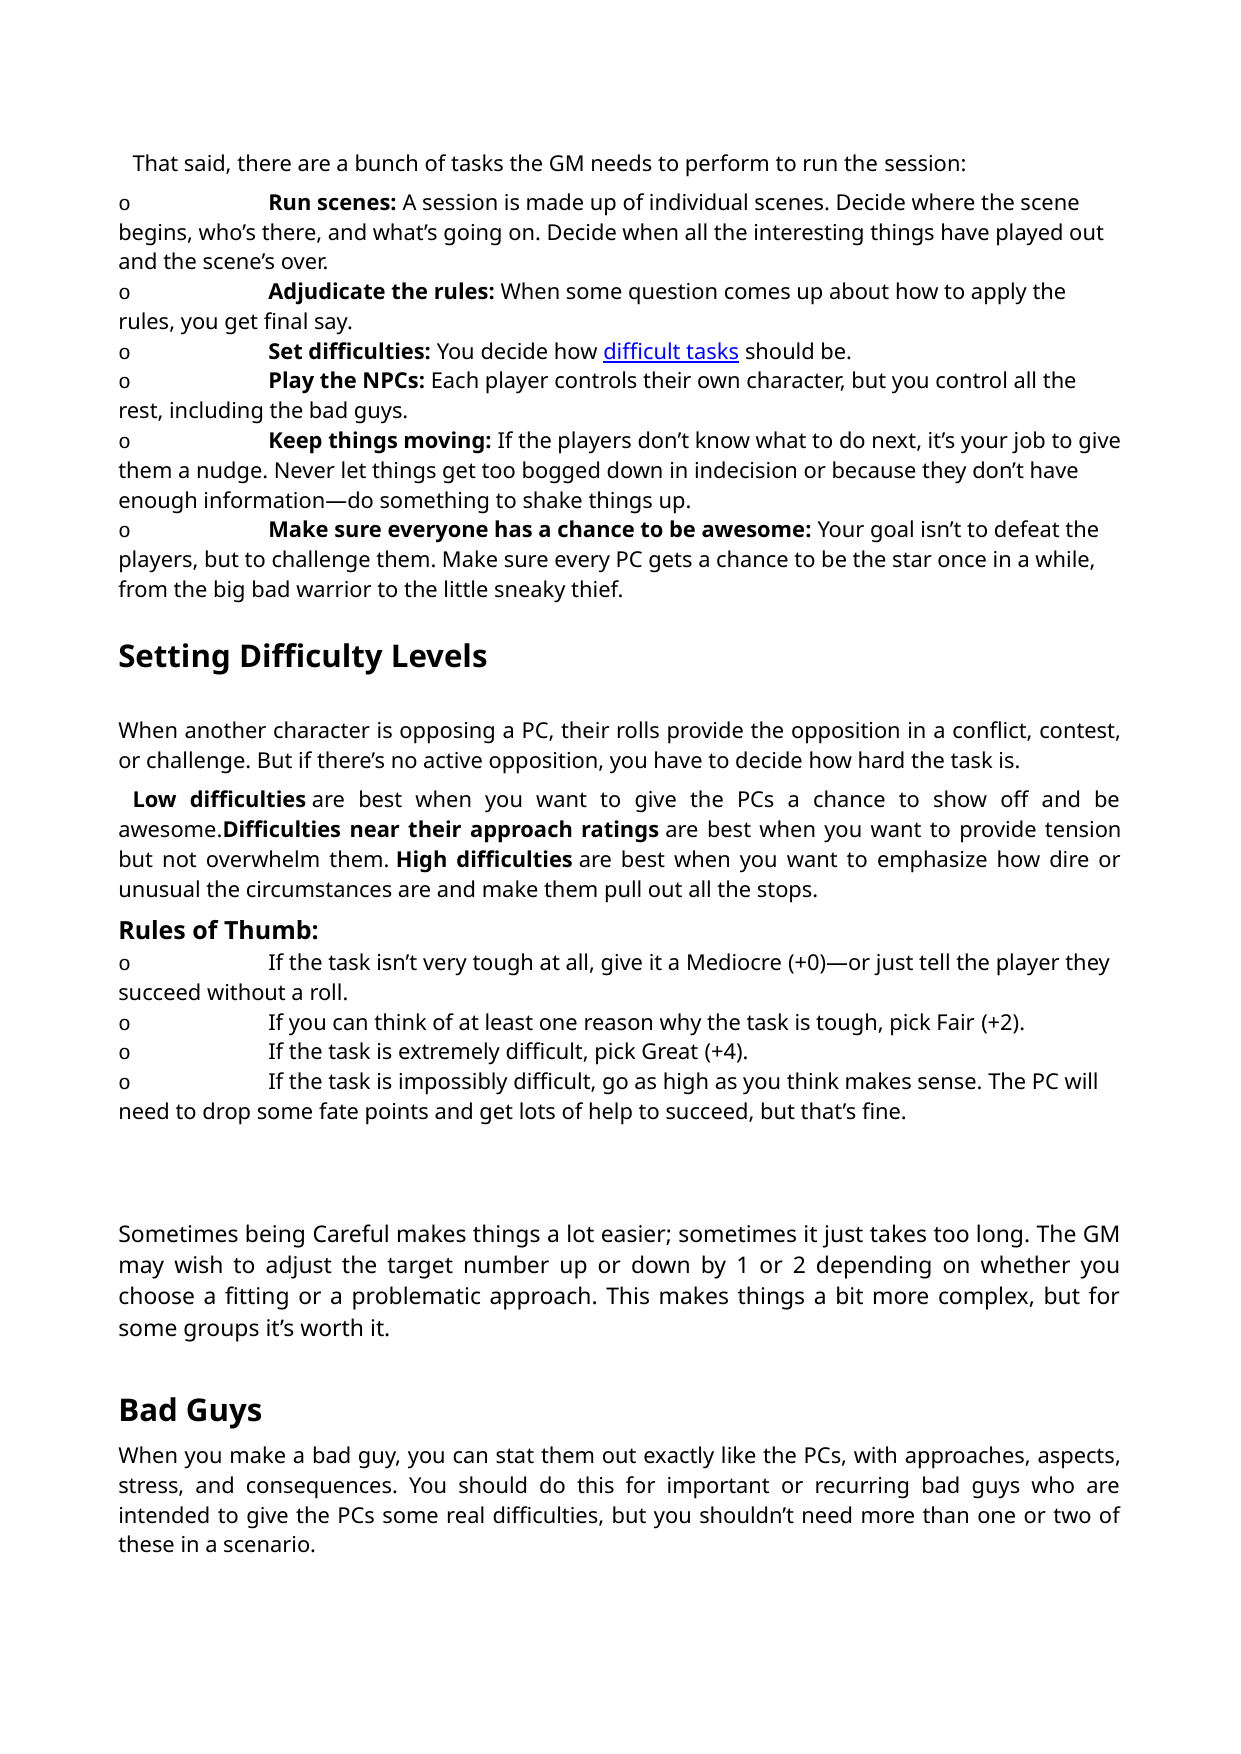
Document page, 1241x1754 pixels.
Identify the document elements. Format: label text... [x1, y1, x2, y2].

subtitle Bad Guys [118, 1388, 1122, 1431]
text Sometimes being Careful makes things a lot easier; sometimes it just takes too long. The GM may wish to adjust the target number up or down by 1 or 2 depending on whether you choose a fitting or a problematic approach. This makes things a bit more complex, but for some groups it’s worth it. [118, 1218, 1122, 1343]
subtitle Setting Difficulty Levels [118, 634, 1122, 676]
list Make sure everyone has a chance to be awesome: Your goal isn’t to defeat the players, but to challenge them. Make sure every PC gets a chance to be the star once in a while, from the big bad warrior to the little sneaky thief. [118, 514, 1122, 604]
list Set difficulties: You decide how difficult tasks should be. [118, 336, 1122, 366]
text That said, there are a bunch of tasks the GM needs to perform to run the session: [118, 148, 1122, 177]
list If you can think of at least one reason why the task is tough, pick Fair (+2). [118, 1007, 1122, 1036]
subtitle Rules of Thumb: [118, 913, 1122, 947]
list Play the NPCs: Each player controls their own character, but you control all the rest, including the bad guys. [118, 366, 1122, 425]
list If the task is impossibly difficult, go as high as you think makes sense. The PC will need to drop some fate points and get lots of help to succeed, but that’s fine. [118, 1066, 1122, 1126]
text When another character is opposing a PC, their rolls provide the opposition in a conflict, contest, or challenge. But if there’s no active opposition, you have to decide how hard the task is. [118, 715, 1122, 775]
list Adjudicate the rules: When some question comes up about how to apply the rules, you get final say. [118, 276, 1122, 336]
list Keep things moving: If the players don’t know what to do next, it’s your job to give them a nudge. Never let things get too bogged down in indecision or because they don’t have enough information—do something to shake things up. [118, 425, 1122, 514]
list If the task isn’t very tough at all, give it a Mediocre (+0)—or just tell the player they succeed without a roll. [118, 947, 1122, 1007]
list If the task is extremely difficult, pick Great (+4). [118, 1036, 1122, 1066]
text OPTIONAL RULE: APPROACH-RELATED TARGET NUMBERS [118, 1171, 1122, 1205]
text When you make a bad guy, you can stat them out exactly like the PCs, with approaches, aspects, stress, and consequences. You should do this for important or recurring bad guys who are intended to give the PCs some real difficulties, but you shouldn’t need more than one or two of these in a scenario. [118, 1440, 1122, 1559]
text Low difficulties are best when you want to give the PCs a chance to show off and be awesome.Difficulties near their approach ratings are best when you want to provide tension but not overwhelm them. High difficulties are best when you want to emphasize how dire or unusual the circumstances are and make them pull out all the stops. [118, 784, 1122, 903]
list Run scenes: A session is made up of individual scenes. Decide where the scene begins, who’s there, and what’s going on. Decide when all the interesting things have played out and the scene’s over. [118, 187, 1122, 276]
